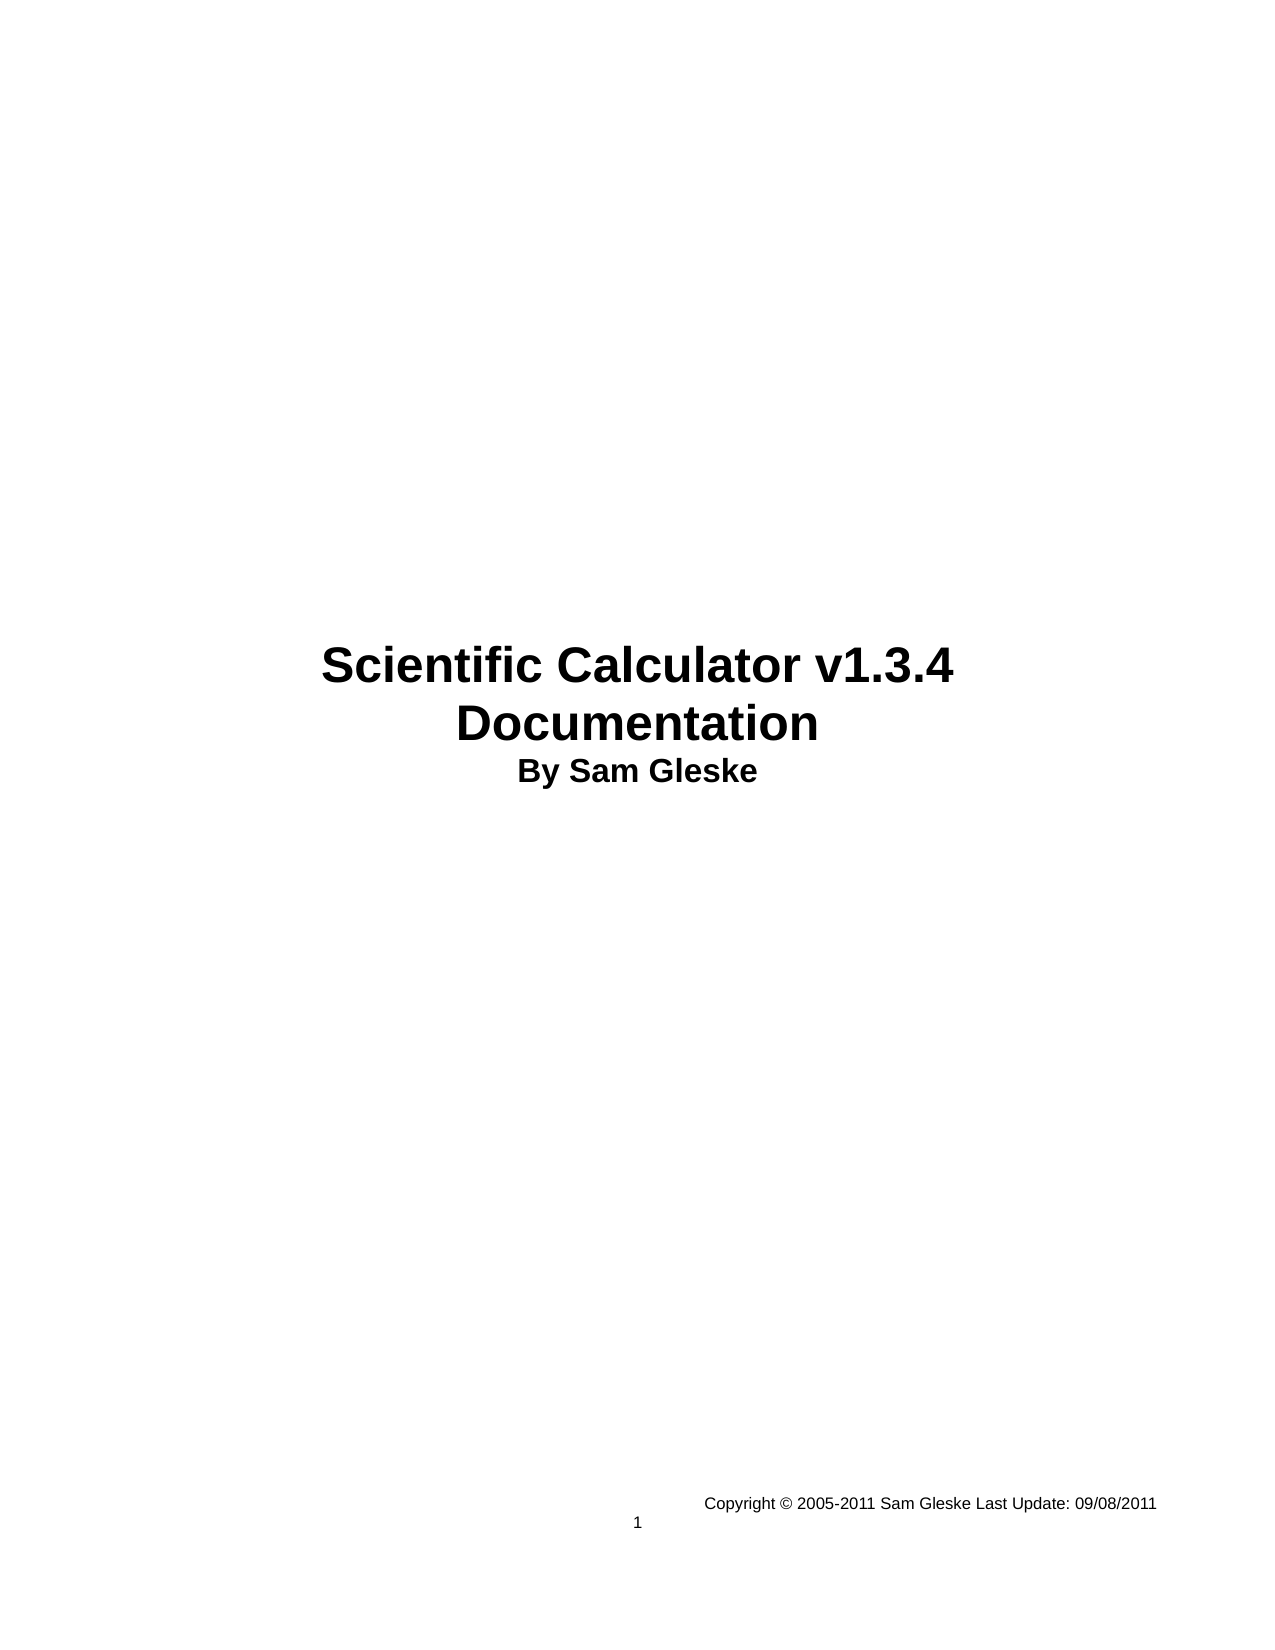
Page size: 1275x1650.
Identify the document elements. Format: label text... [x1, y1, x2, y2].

text Scientific Calculator v1.3.4 [118, 636, 1157, 693]
text Documentation [118, 693, 1157, 751]
text By Sam Gleske [118, 751, 1157, 789]
